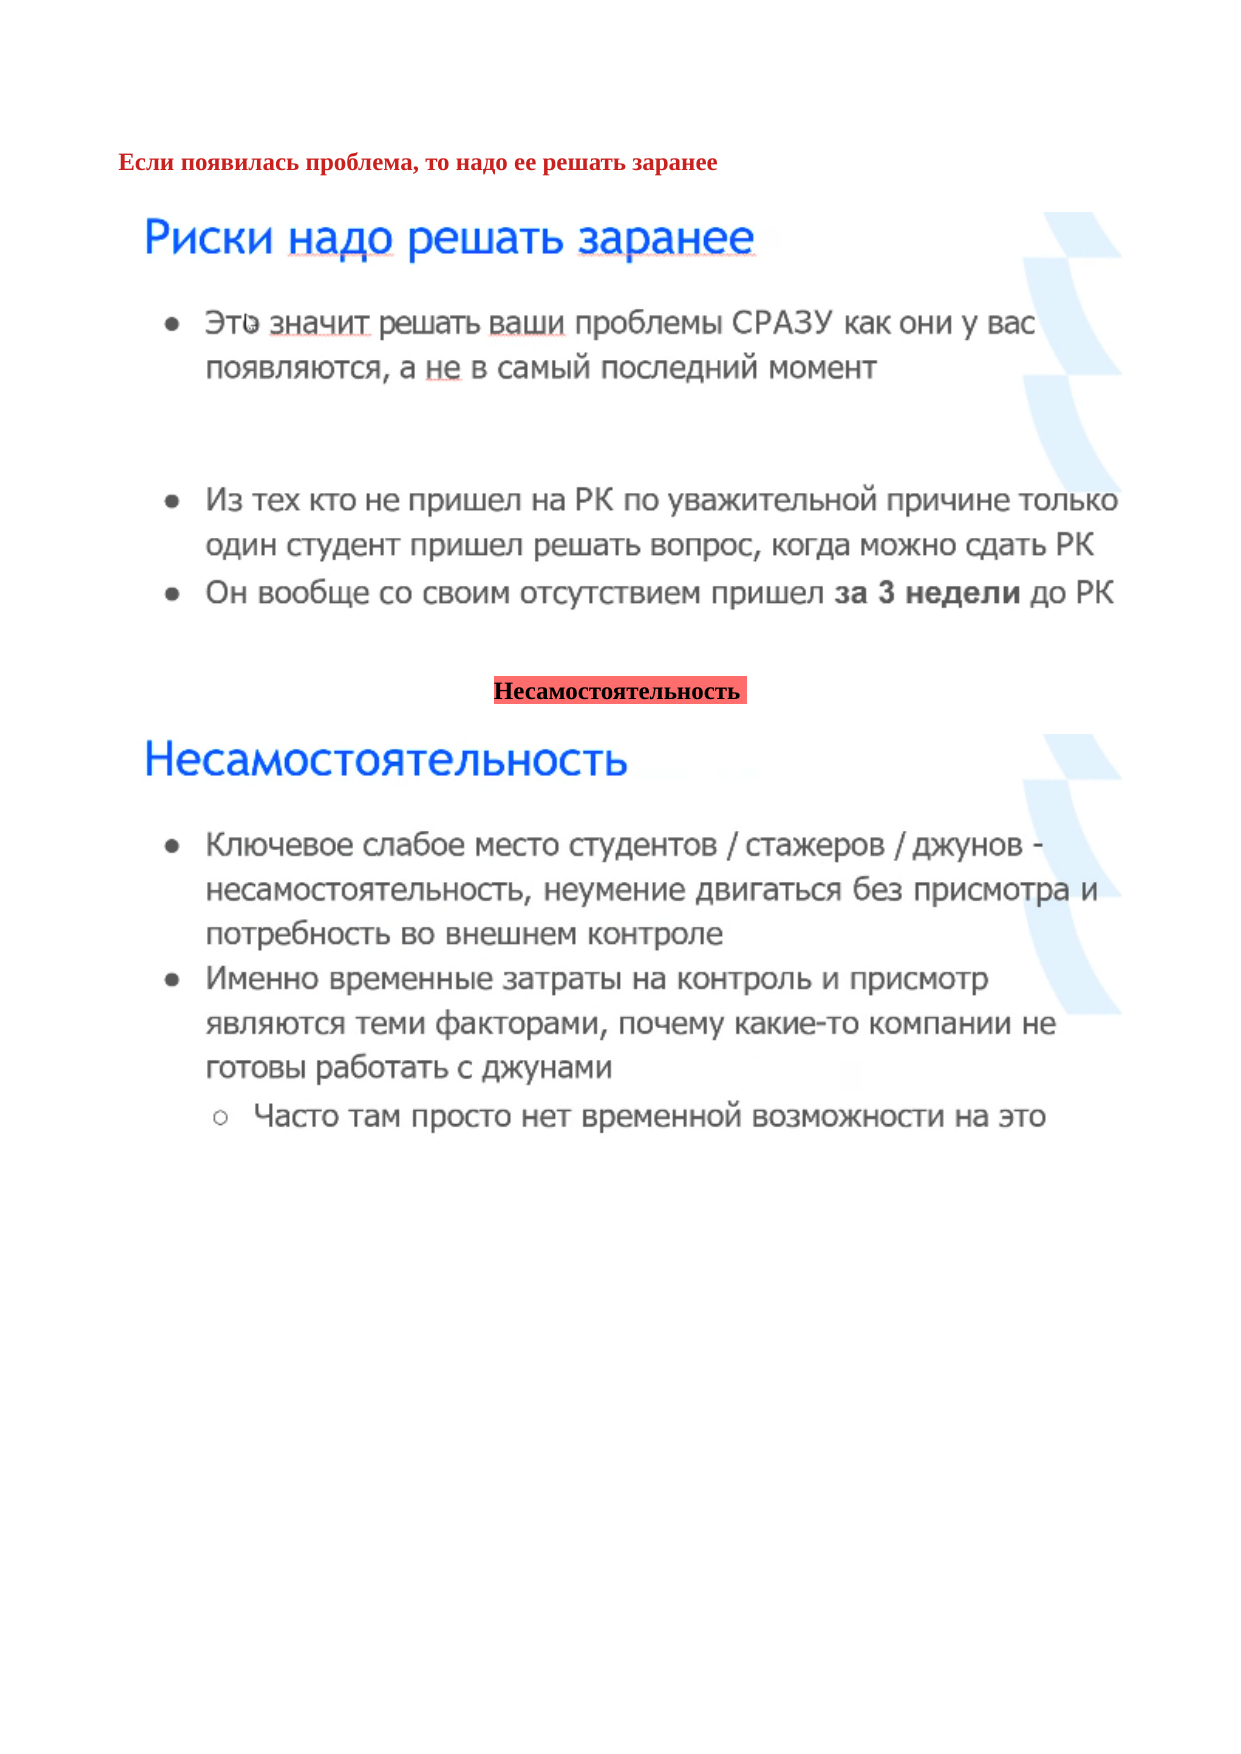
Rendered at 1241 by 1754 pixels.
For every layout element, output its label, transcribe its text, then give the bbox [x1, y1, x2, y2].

text Несамостоятельность [118, 676, 1122, 704]
picture [118, 734, 1123, 1141]
text Если появилась проблема, то надо ее решать заранее [118, 147, 1122, 176]
picture [118, 212, 1123, 619]
